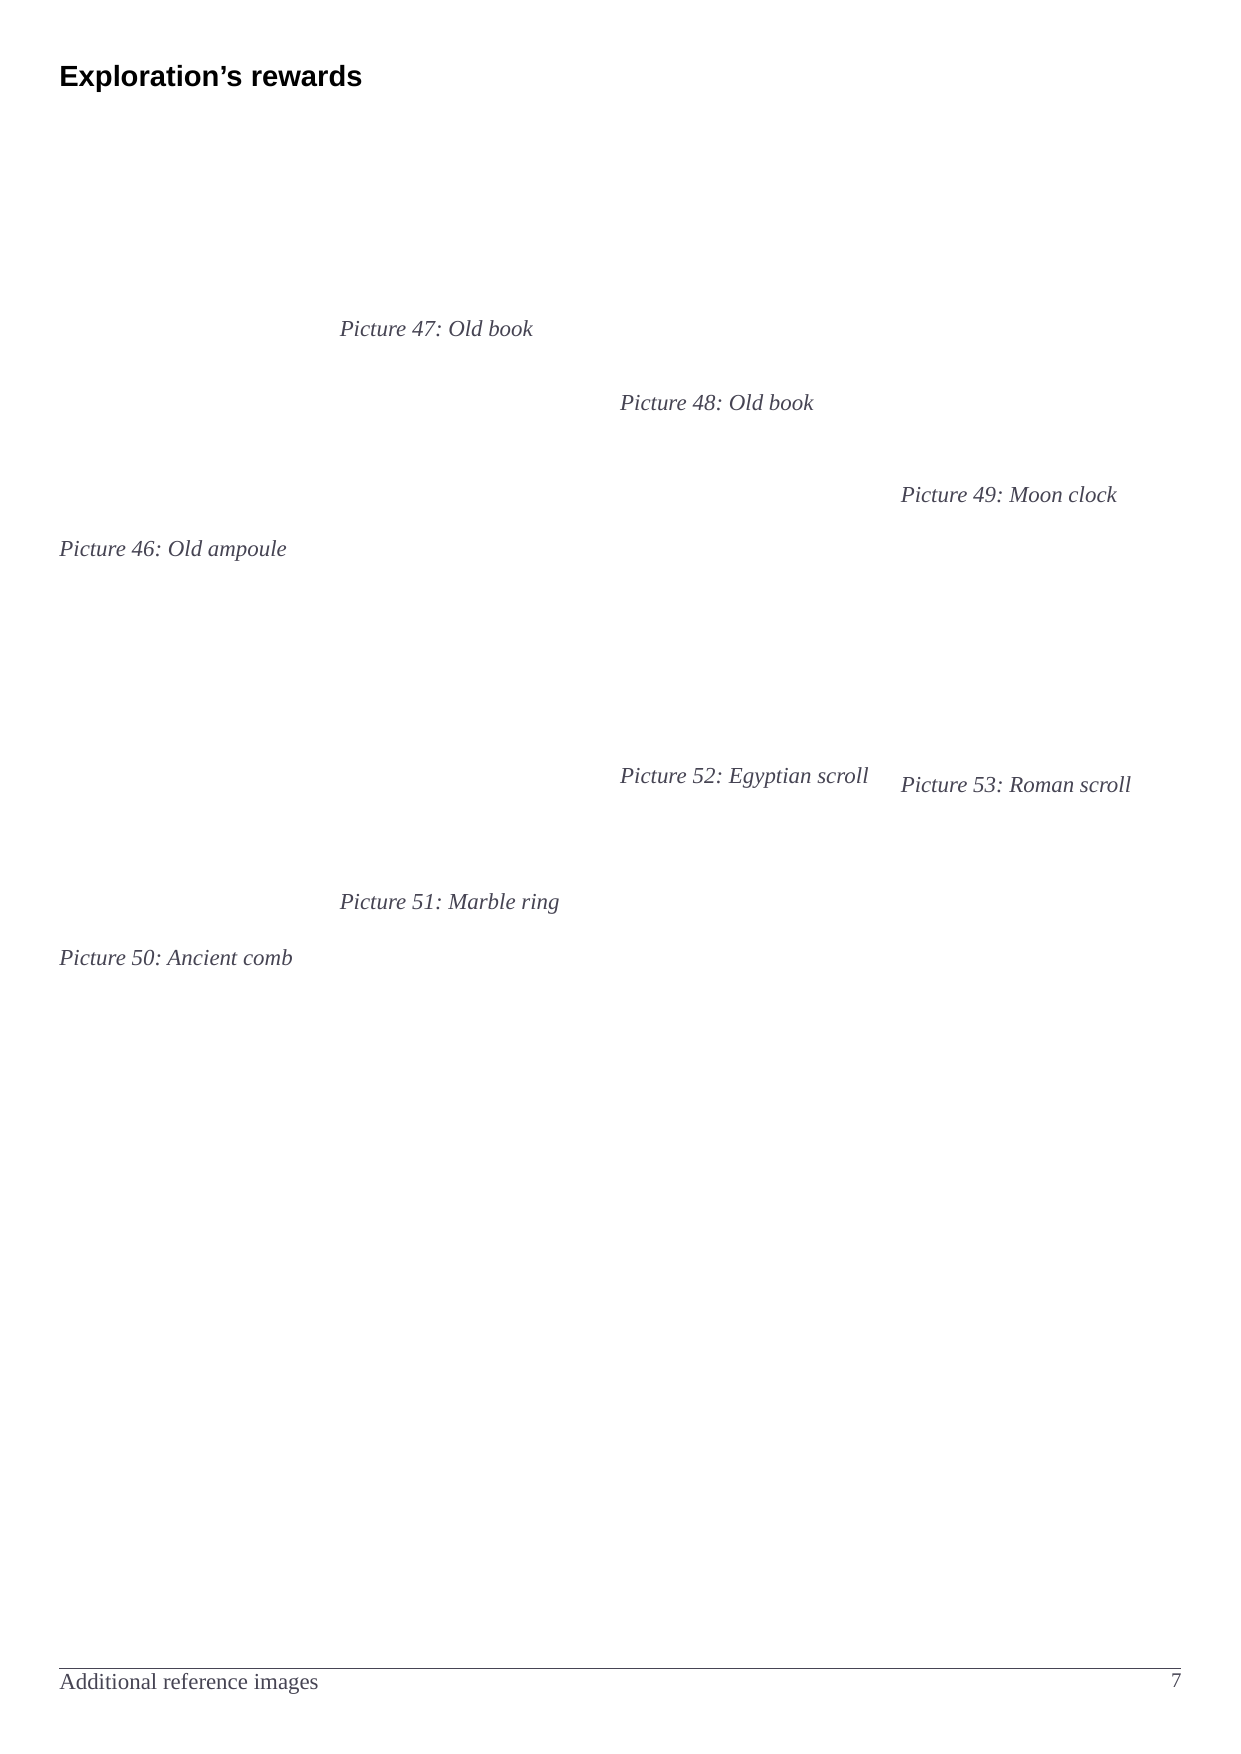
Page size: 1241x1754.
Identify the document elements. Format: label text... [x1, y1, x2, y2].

table_header [59, 105, 339, 567]
table_header [344, 322, 350, 329]
table_cell [625, 769, 631, 776]
table_header [340, 105, 620, 567]
table_header [905, 488, 911, 495]
table_cell [64, 951, 70, 958]
table_cell [905, 778, 911, 785]
table_header [620, 105, 901, 567]
table_header [64, 542, 70, 549]
table_cell [620, 567, 901, 976]
subtitle Exploration’s rewards [59, 59, 1181, 93]
table_cell [344, 895, 350, 902]
table_cell [901, 567, 1181, 976]
table_header [901, 105, 1181, 567]
table_cell [59, 567, 339, 976]
table_cell [340, 567, 620, 976]
table_header [625, 396, 631, 403]
